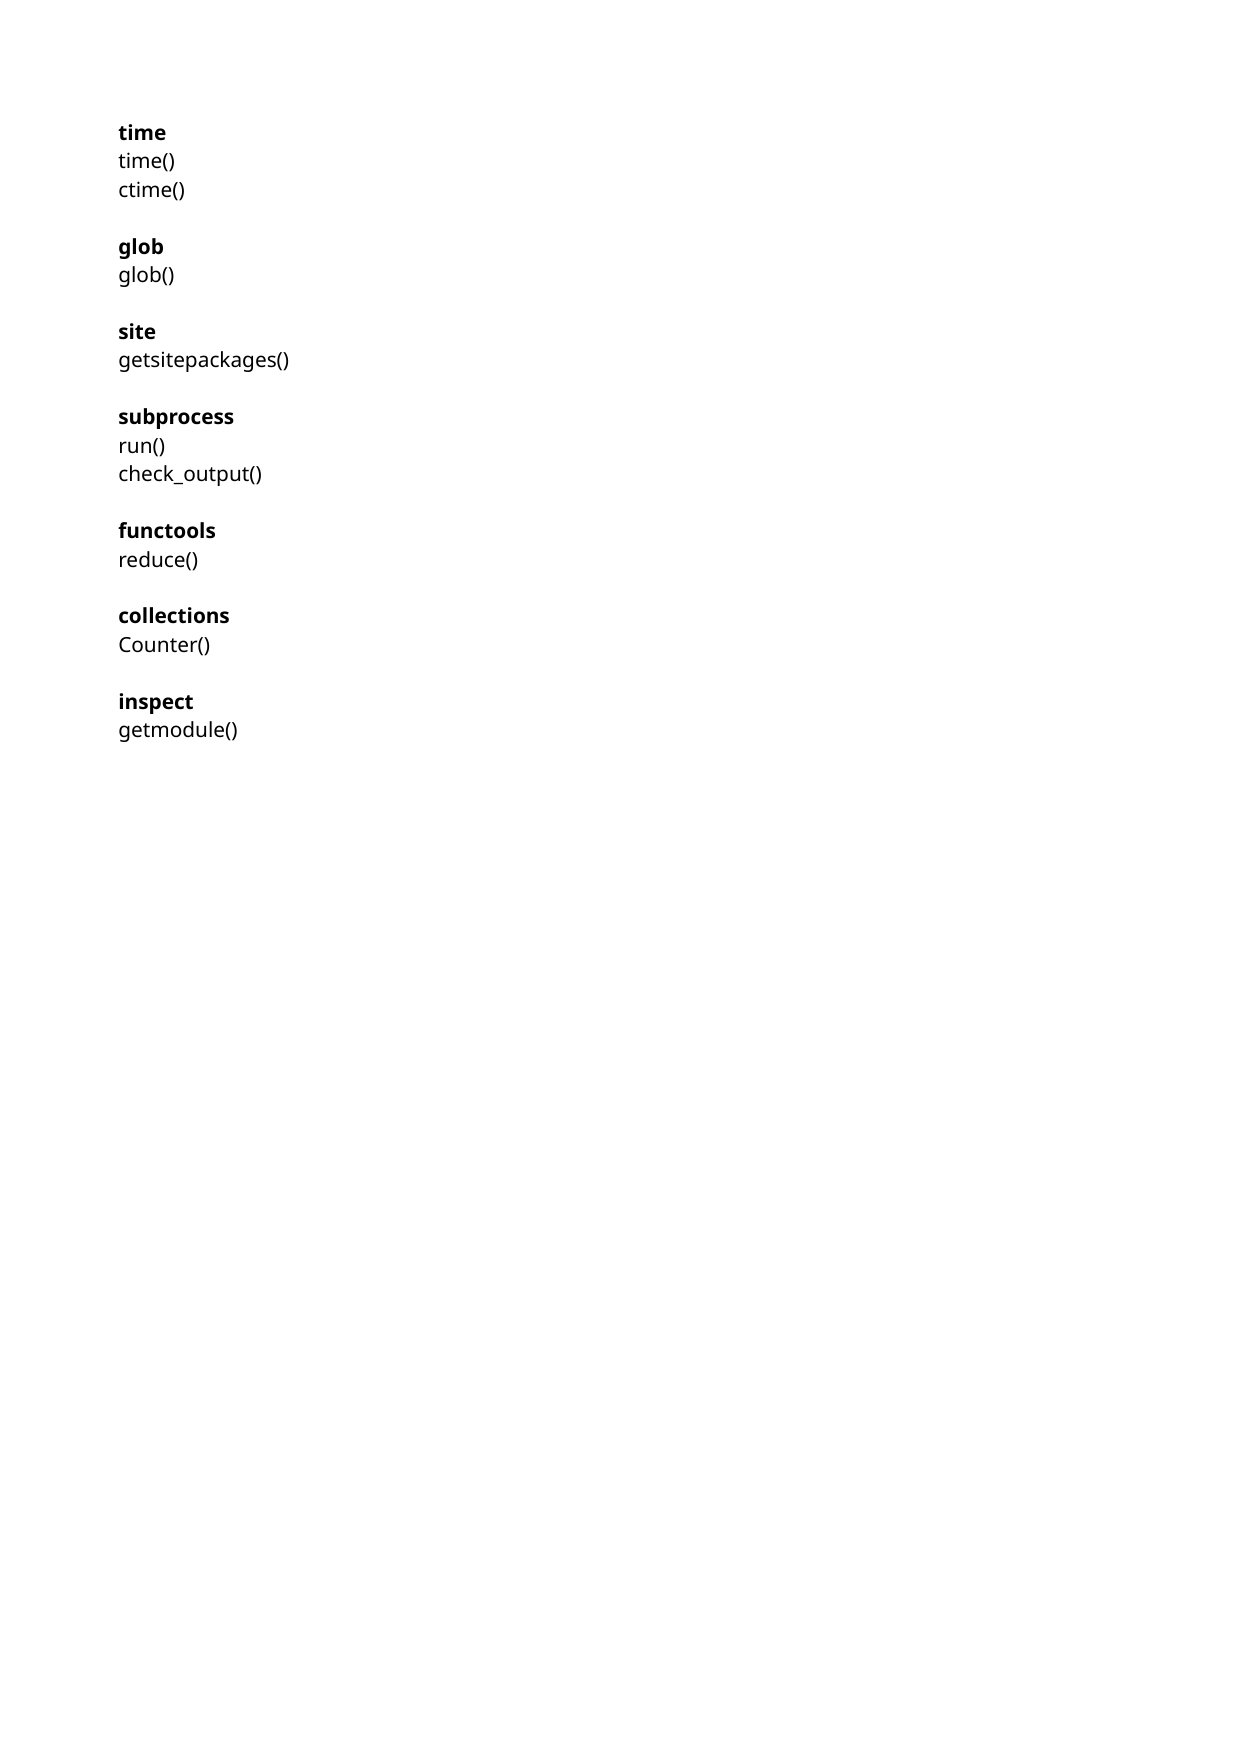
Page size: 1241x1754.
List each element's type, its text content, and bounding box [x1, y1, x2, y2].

text Counter() [118, 630, 1122, 658]
text subprocess [118, 402, 1122, 431]
text time [118, 118, 1122, 147]
text collections [118, 602, 1122, 630]
text run() [118, 431, 1122, 459]
text time() [118, 147, 1122, 175]
text glob() [118, 260, 1122, 289]
text glob [118, 232, 1122, 260]
text getmodule() [118, 715, 1122, 744]
text site [118, 317, 1122, 346]
text inspect [118, 687, 1122, 715]
text getsitepackages() [118, 346, 1122, 374]
text check_output() [118, 459, 1122, 488]
text functools [118, 516, 1122, 545]
text ctime() [118, 175, 1122, 203]
text reduce() [118, 545, 1122, 573]
